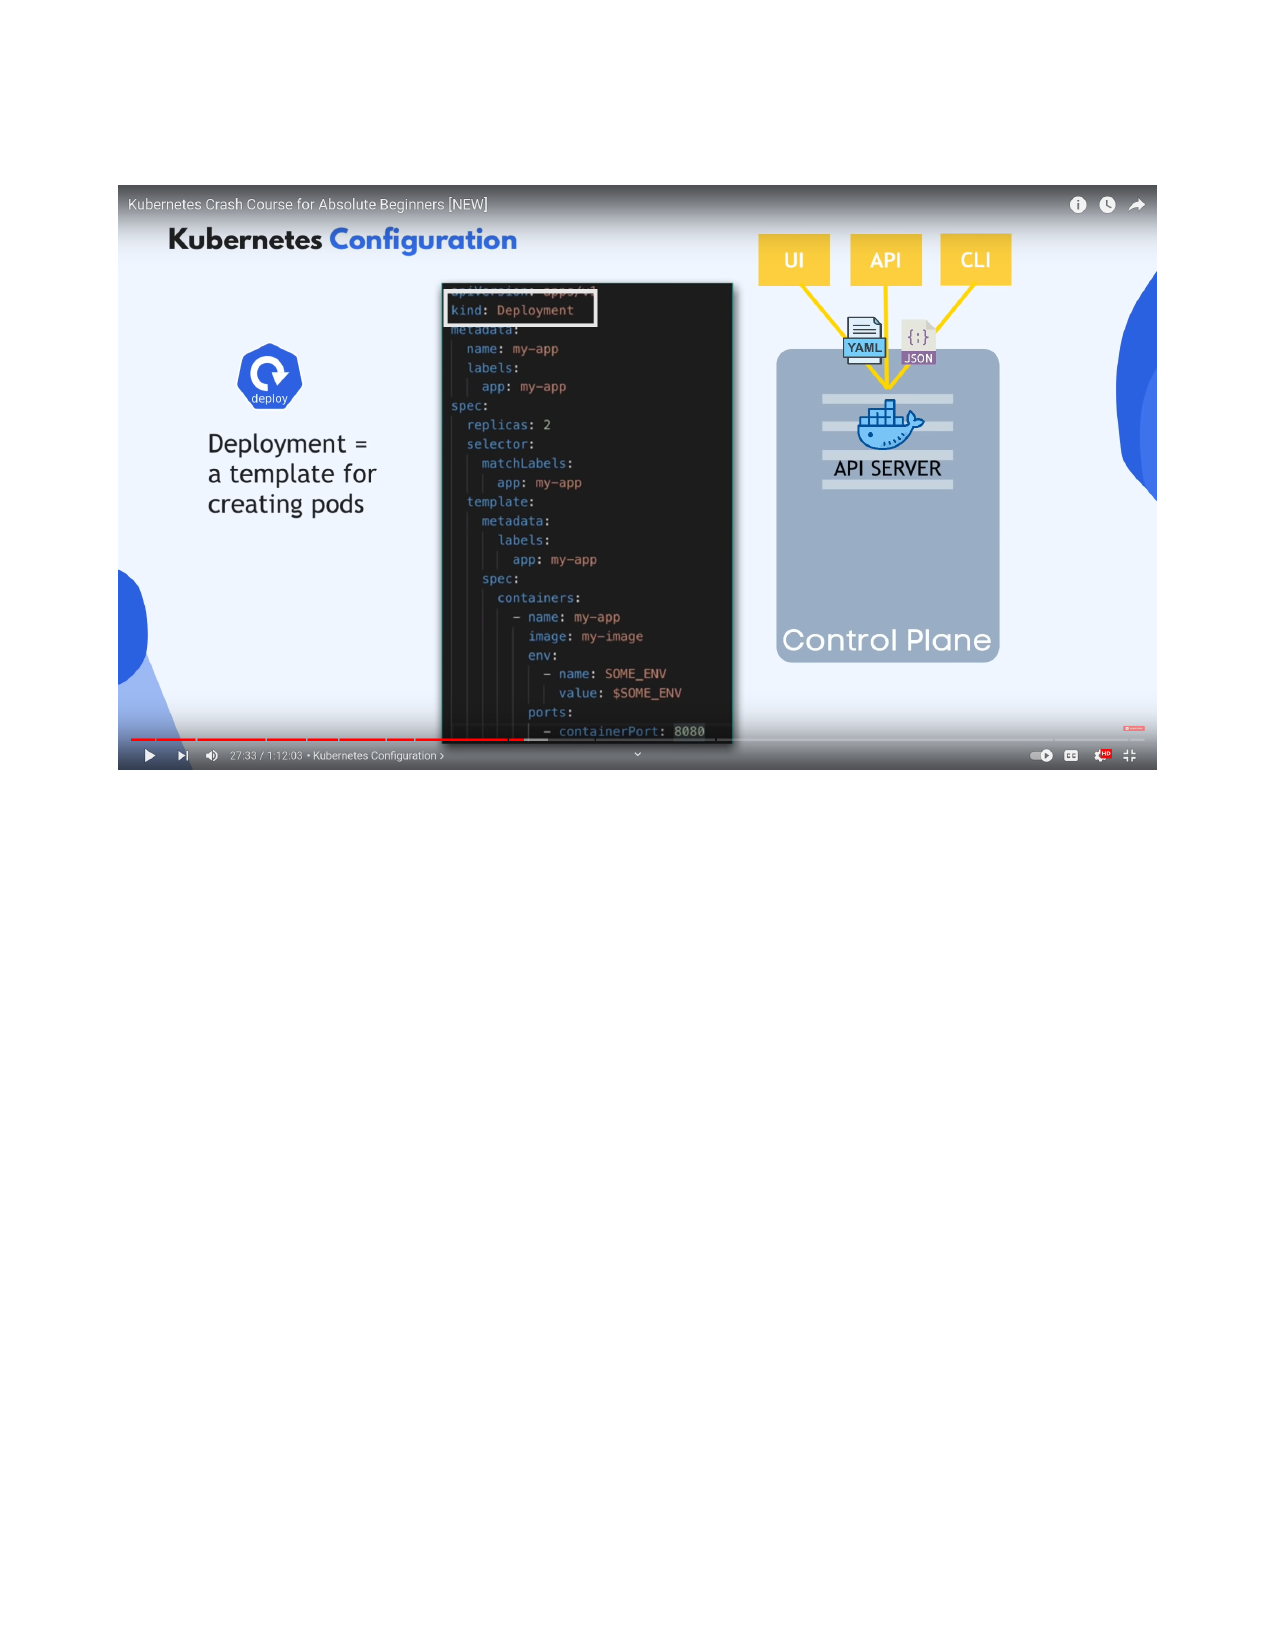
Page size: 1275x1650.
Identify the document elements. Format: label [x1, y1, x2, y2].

picture [118, 185, 1157, 770]
